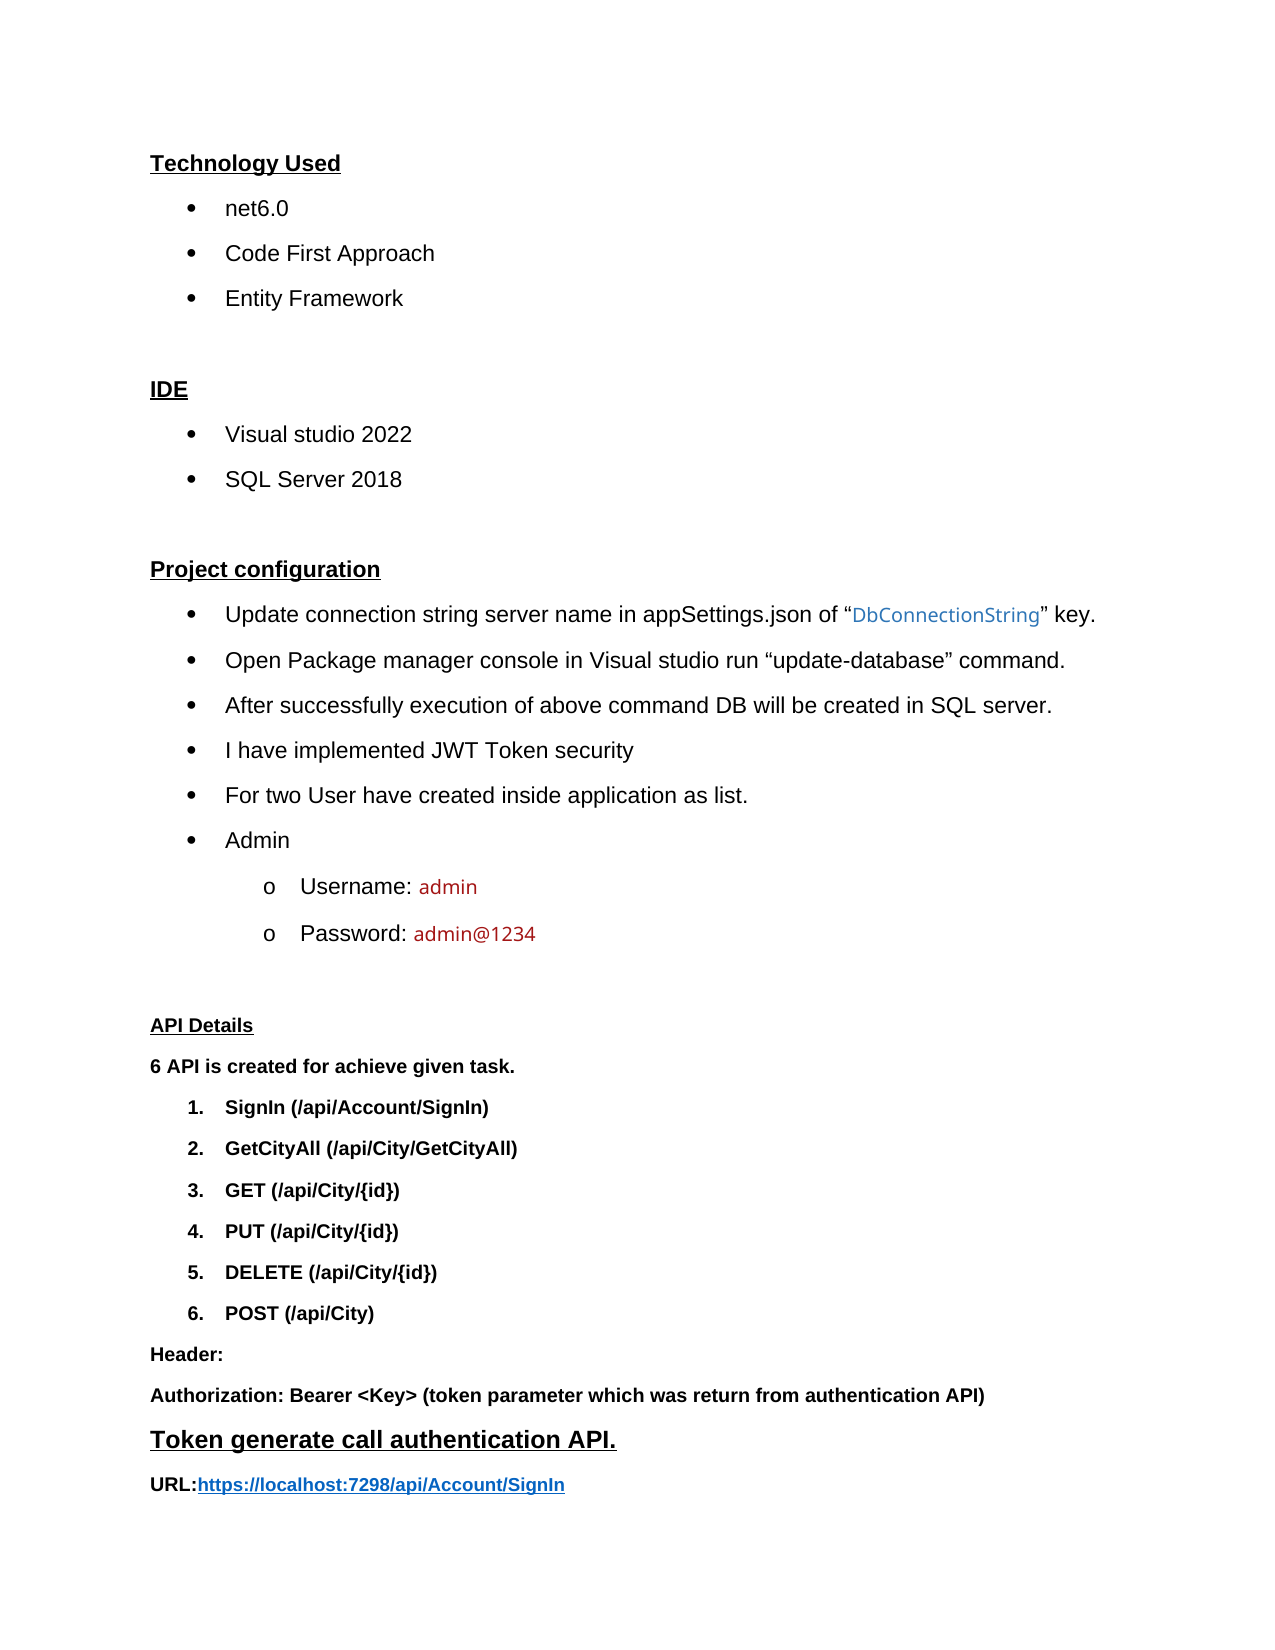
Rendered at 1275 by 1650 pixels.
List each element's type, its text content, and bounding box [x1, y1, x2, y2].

list GET (​/api​/City​/{id}) [187, 1178, 1125, 1201]
list DELETE (​/api​/City​/{id}) [187, 1261, 1125, 1283]
list ​SignIn (/api​/Account​/SignIn) [187, 1096, 1125, 1119]
text Project configuration [150, 556, 1125, 582]
list GetCityAll (​/api​/City​/GetCityAll) [187, 1137, 1125, 1160]
list net6.0 [187, 195, 1125, 221]
list I have implemented JWT Token security [187, 737, 1125, 764]
text API Details [150, 1014, 1125, 1037]
list SQL Server 2018 [187, 466, 1125, 492]
list POST (/api/City) [187, 1302, 1125, 1324]
list Password: admin@1234 [262, 920, 1125, 948]
text Technology Used [150, 150, 1125, 176]
text URL:https://localhost:7298/api/Account/SignIn [150, 1473, 1125, 1496]
text 6 API is created for achieve given task. [150, 1055, 1125, 1078]
list After successfully execution of above command DB will be created in SQL server. [187, 692, 1125, 718]
list Update connection string server name in appSettings.json of “DbConnectionString” key. [187, 601, 1125, 628]
list Visual studio 2022 [187, 421, 1125, 447]
list Admin [187, 827, 1125, 854]
text Token generate call authentication API. [150, 1425, 1125, 1454]
text Authorization: Bearer <Key> (token parameter which was return from authentication API) [150, 1384, 1125, 1407]
list Code First Approach [187, 240, 1125, 267]
text IDE [150, 376, 1125, 402]
list Username: admin [262, 873, 1125, 901]
list PUT (​/api​/City​/{id}) [187, 1219, 1125, 1242]
list Open Package manager console in Visual studio run “update-database” command. [187, 647, 1125, 673]
list For two User have created inside application as list. [187, 782, 1125, 809]
list Entity Framework [187, 285, 1125, 312]
text Header: [150, 1343, 1125, 1366]
